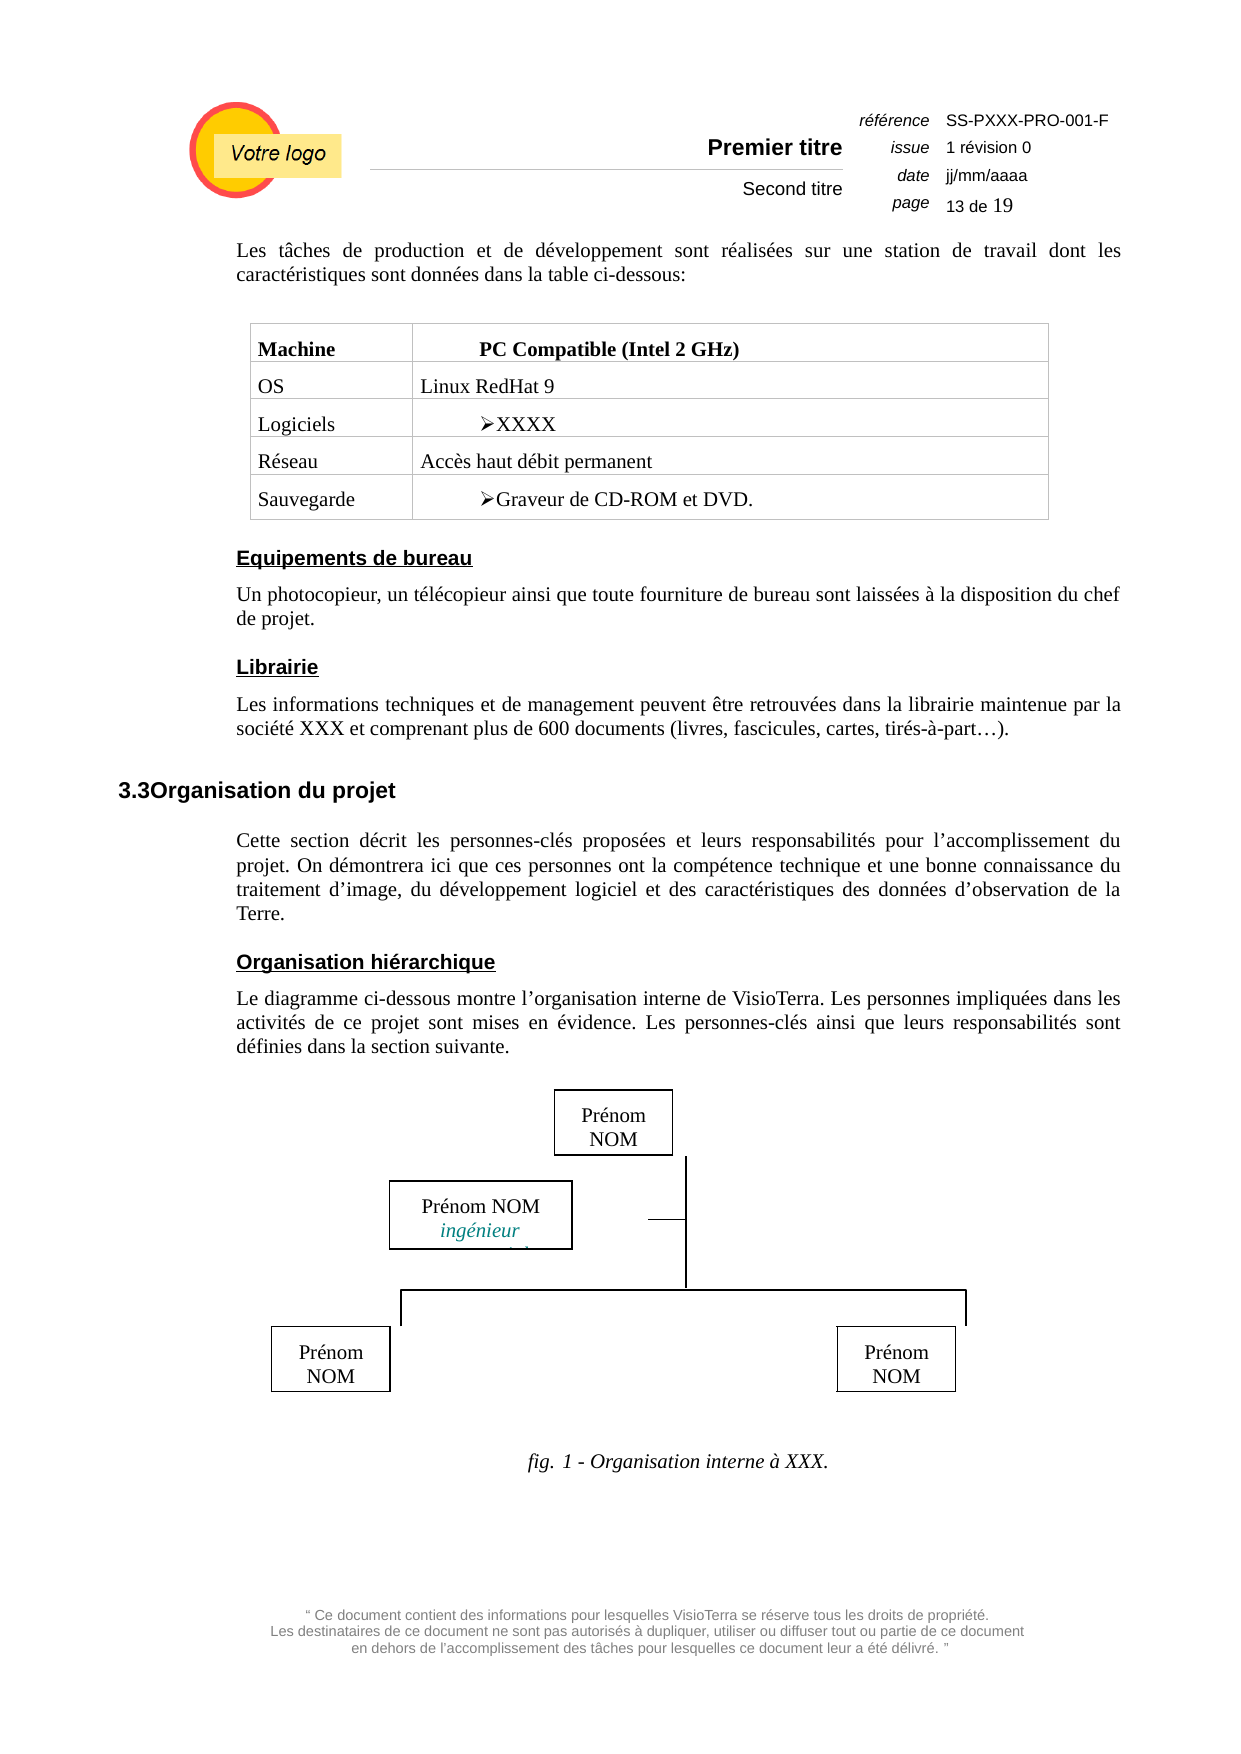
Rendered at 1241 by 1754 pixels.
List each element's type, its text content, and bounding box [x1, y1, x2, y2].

table_header PC Compatible (Intel 2 GHz) [413, 324, 1048, 361]
text Prénom NOM [555, 1103, 672, 1151]
table_cell Sauvegarde [251, 475, 412, 519]
text Les informations techniques et de management peuvent être retrouvées dans la librairie maintenue par la société XXX et comprenant plus de 600 documents (livres, fascicules, cartes, tirés-à-part…). [236, 691, 1122, 739]
text Le diagramme ci-dessous montre l’organisation interne de VisioTerra. Les personnes impliquées dans les activités de ce projet sont mises en évidence. Les personnes-clés ainsi que leurs responsabilités sont définies dans la section suivante. [236, 986, 1122, 1058]
table_cell XXXX [413, 399, 1048, 436]
subtitle Librairie [236, 655, 1122, 679]
table_cell Graveur de CD-ROM et DVD. [413, 475, 1048, 519]
table_cell Linux RedHat 9 [413, 362, 1048, 398]
table_cell Accès haut débit permanent [413, 437, 1048, 473]
table_cell Logiciels [251, 399, 412, 436]
text Les tâches de production et de développement sont réalisées sur une station de travail dont les caractéristiques sont données dans la table ci-dessous: [236, 238, 1122, 286]
text Cette section décrit les personnes-clés proposées et leurs responsabilités pour l’accomplissement du projet. On démontrera ici que ces personnes ont la compétence technique et une bonne connaissance du traitement d’image, du développement logiciel et des caractéristiques des données d’observation de la Terre. [236, 828, 1122, 925]
table_cell OS [251, 362, 412, 398]
subtitle Organisation du projet [118, 777, 1122, 803]
table_cell Réseau [251, 437, 412, 473]
list - Organisation interne à XXX. [236, 1449, 1122, 1473]
text Un photocopieur, un télécopieur ainsi que toute fourniture de bureau sont laissées à la disposition du chef de projet. [236, 582, 1122, 630]
text Prénom NOM [838, 1340, 955, 1388]
subtitle Organisation hiérarchique [236, 950, 1122, 974]
text ingénieur commercial [390, 1218, 571, 1248]
text Prénom NOM [390, 1194, 571, 1218]
subtitle Equipements de bureau [236, 545, 1122, 569]
text Prénom NOM [272, 1340, 389, 1388]
table_header Machine [251, 324, 412, 361]
